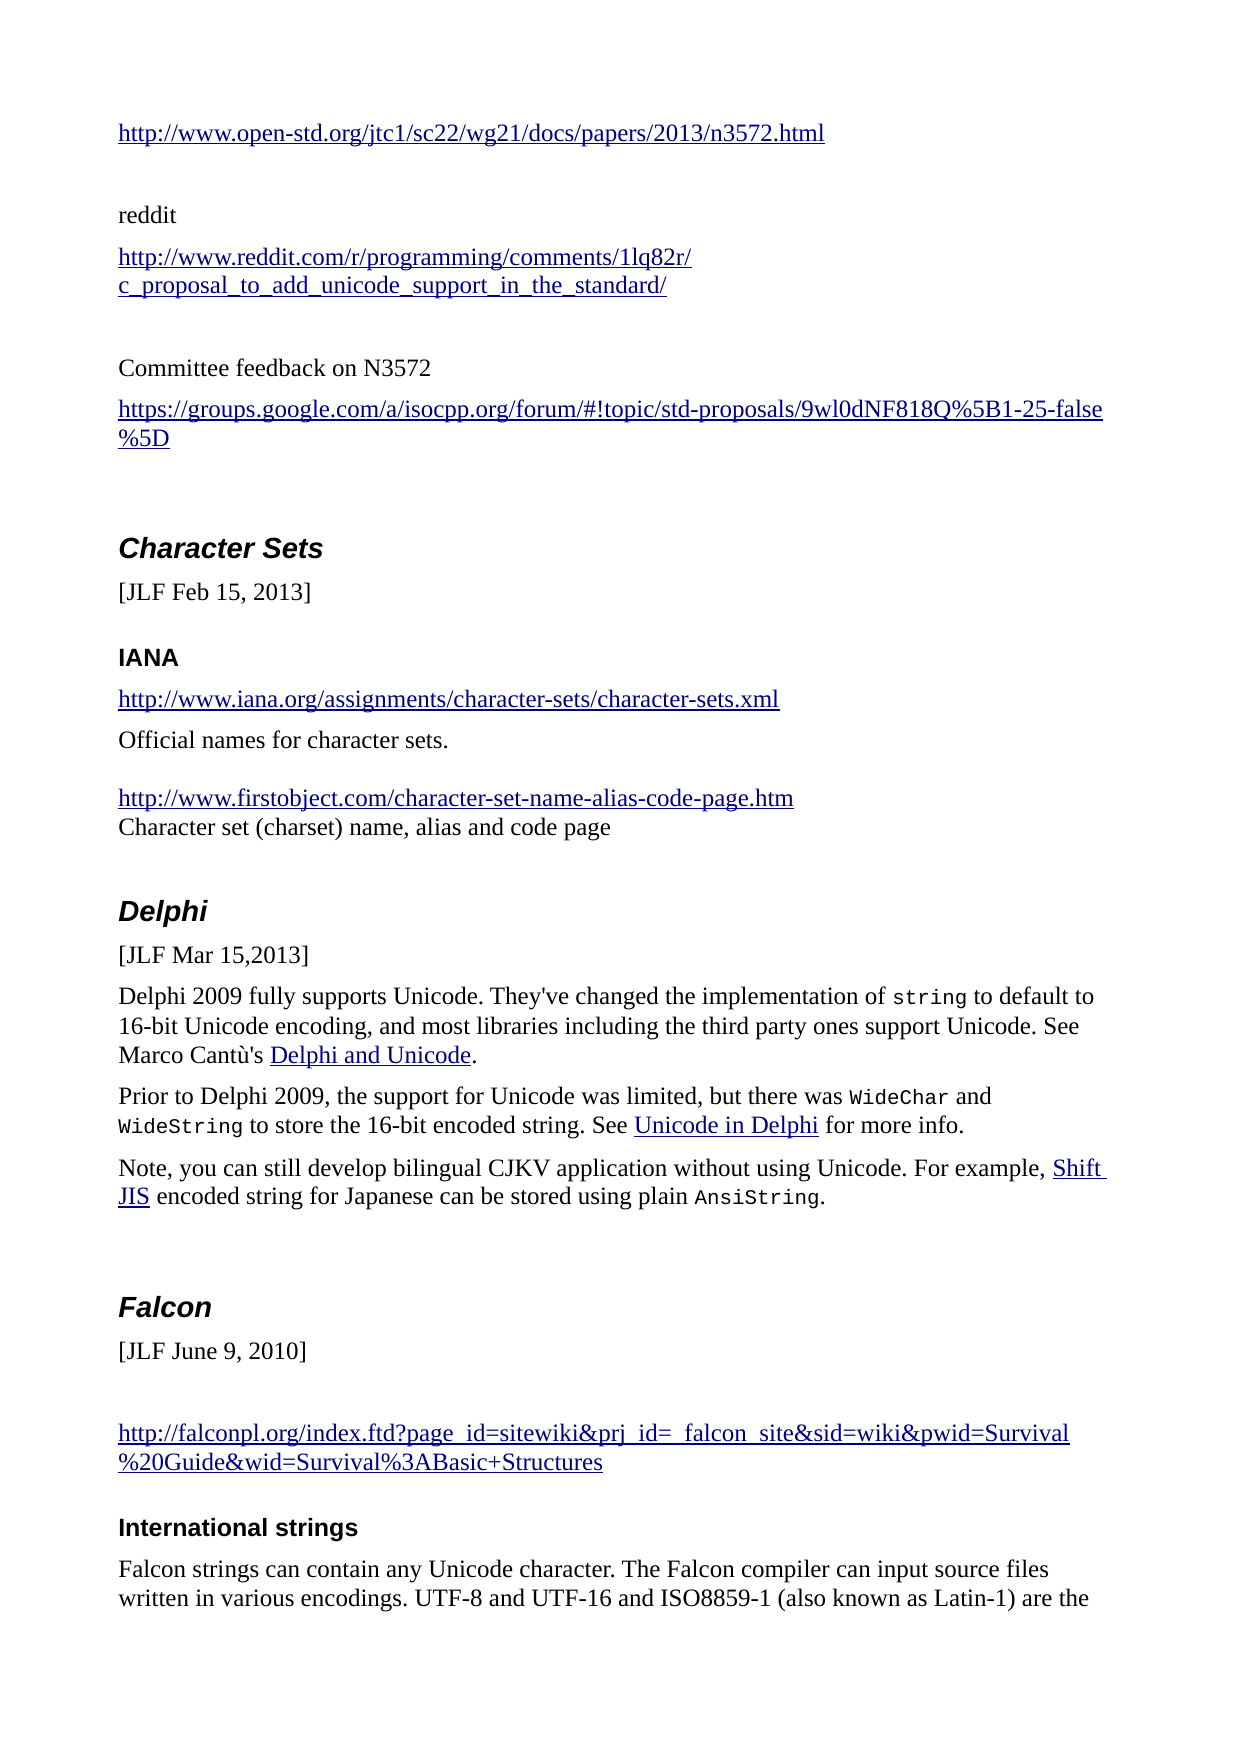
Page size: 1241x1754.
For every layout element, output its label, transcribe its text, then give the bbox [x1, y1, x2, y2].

subtitle International strings [118, 1513, 1122, 1542]
text Delphi 2009 fully supports Unicode. They've changed the implementation of string to default to 16-bit Unicode encoding, and most libraries including the third party ones support Unicode. See Marco Cantù's Delphi and Unicode. [118, 981, 1122, 1068]
text [JLF Mar 15,2013] [118, 940, 1122, 969]
text Official names for character sets. [118, 725, 1122, 754]
text http://www.open-std.org/jtc1/sc22/wg21/docs/papers/2013/n3572.html [118, 118, 1122, 147]
text http://www.iana.org/assignments/character-sets/character-sets.xml [118, 684, 1122, 713]
subtitle Delphi [118, 894, 1122, 928]
text reddit [118, 201, 1122, 229]
text Prior to Delphi 2009, the support for Unicode was limited, but there was WideChar and WideString to store the 16-bit encoded string. See Unicode in Delphi for more info. [118, 1081, 1122, 1140]
subtitle Falcon [118, 1290, 1122, 1323]
text http://www.reddit.com/r/programming/comments/1lq82r/c_proposal_to_add_unicode_support_in_the_standard/ [118, 242, 1122, 299]
text Note, you can still develop bilingual CJKV application without using Unicode. For example, Shift JIS encoded string for Japanese can be stored using plain AnsiString. [118, 1153, 1122, 1211]
text Character set (charset) name, alias and code page [118, 812, 1122, 840]
text [JLF Feb 15, 2013] [118, 577, 1122, 605]
text [JLF June 9, 2010] [118, 1336, 1122, 1364]
text http://www.firstobject.com/character-set-name-alias-code-page.htm [118, 783, 1122, 812]
text http://falconpl.org/index.ftd?page_id=sitewiki&prj_id=_falcon_site&sid=wiki&pwid=Survival%20Guide&wid=Survival%3ABasic+Structures [118, 1418, 1122, 1476]
subtitle Character Sets [118, 531, 1122, 564]
text https://groups.google.com/a/isocpp.org/forum/#!topic/std-proposals/9wl0dNF818Q%5B1-25-false%5D [118, 394, 1122, 452]
text Falcon strings can contain any Unicode character. The Falcon compiler can input source files written in various encodings. UTF-8 and UTF-16 and ISO8859-1 (also known as Latin-1) are the [118, 1554, 1122, 1612]
text Committee feedback on N3572 [118, 353, 1122, 382]
subtitle IANA [118, 643, 1122, 672]
